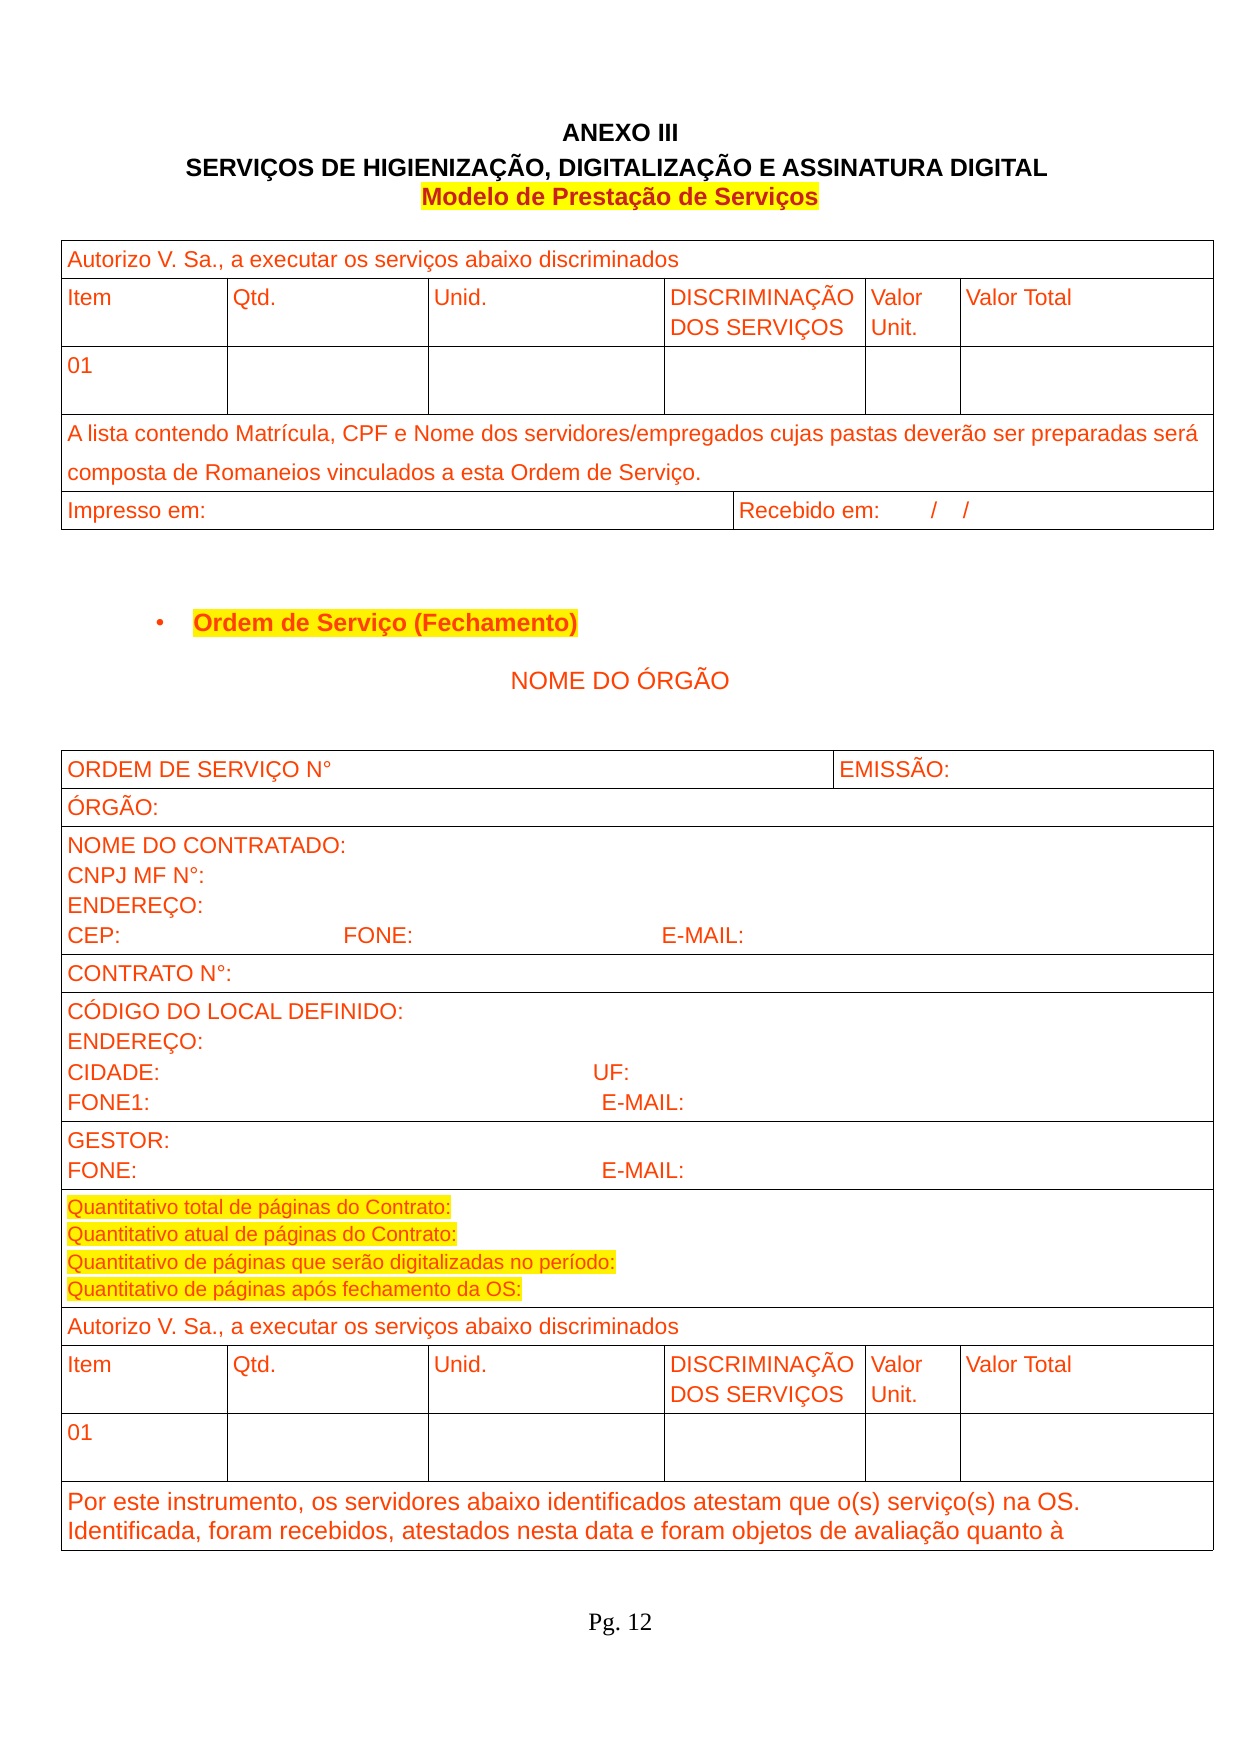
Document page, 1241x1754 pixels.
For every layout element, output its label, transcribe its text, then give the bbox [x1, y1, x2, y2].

table_cell Impresso em: [62, 492, 733, 529]
list Ordem de Serviço (Fechamento) [156, 608, 1122, 637]
table_cell DISCRIMINAÇÃO DOS SERVIÇOS [665, 1346, 865, 1413]
table_cell Valor Unit. [866, 279, 960, 346]
table_cell [665, 1414, 865, 1481]
table_cell Autorizo V. Sa., a executar os serviços abaixo discriminados [62, 1308, 1213, 1345]
table_cell Valor Unit. [866, 1346, 960, 1413]
table_cell Unid. [429, 1346, 664, 1413]
table_cell [961, 1414, 1213, 1481]
table_cell 01 [62, 347, 227, 414]
table_cell [228, 347, 428, 414]
table_cell CONTRATO N°: [62, 955, 1213, 992]
table_cell 01 [62, 1414, 227, 1481]
table_cell Por este instrumento, os servidores abaixo identificados atestam que o(s) serviço(s) na OS. Identificada, foram recebidos, atestados nesta data e foram objetos de avaliação quanto à [62, 1482, 1213, 1550]
text NOME DO ÓRGÃO [118, 666, 1122, 695]
table_cell [228, 1414, 428, 1481]
table_cell Qtd. [228, 279, 428, 346]
table_cell [961, 347, 1213, 414]
table_cell Quantitativo total de páginas do Contrato: Quantitativo atual de páginas do Contrato: Quantitativo de páginas que serão digitalizadas no período: Quantitativo de páginas após fechamento da OS: [62, 1190, 1213, 1307]
table_cell [429, 1414, 664, 1481]
table_cell DISCRIMINAÇÃO DOS SERVIÇOS [665, 279, 865, 346]
table_cell A lista contendo Matrícula, CPF e Nome dos servidores/empregados cujas pastas deverão ser preparadas será composta de Romaneios vinculados a esta Ordem de Serviço. [62, 415, 1213, 491]
table_header EMISSÃO: [834, 751, 1213, 788]
table_cell Valor Total [961, 1346, 1213, 1413]
table_header ORDEM DE SERVIÇO N° [62, 751, 833, 788]
table_cell [665, 347, 865, 414]
table_cell [866, 1414, 960, 1481]
table_cell Recebido em: / / [734, 492, 1213, 529]
table_cell Valor Total [961, 279, 1213, 346]
table_cell NOME DO CONTRATADO: CNPJ MF N°: ENDEREÇO: CEP: FONE: E-MAIL: [62, 827, 1213, 954]
table_cell ÓRGÃO: [62, 789, 1213, 826]
table_cell Item [62, 279, 227, 346]
table_cell CÓDIGO DO LOCAL DEFINIDO: ENDEREÇO: CIDADE: UF: FONE1: E-MAIL: [62, 993, 1213, 1121]
table_cell Autorizo V. Sa., a executar os serviços abaixo discriminados [62, 241, 1213, 278]
table_cell Item [62, 1346, 227, 1413]
table_cell [866, 347, 960, 414]
table_cell Qtd. [228, 1346, 428, 1413]
table_cell Unid. [429, 279, 664, 346]
table_cell [429, 347, 664, 414]
table_cell GESTOR: FONE: E-MAIL: [62, 1122, 1213, 1189]
